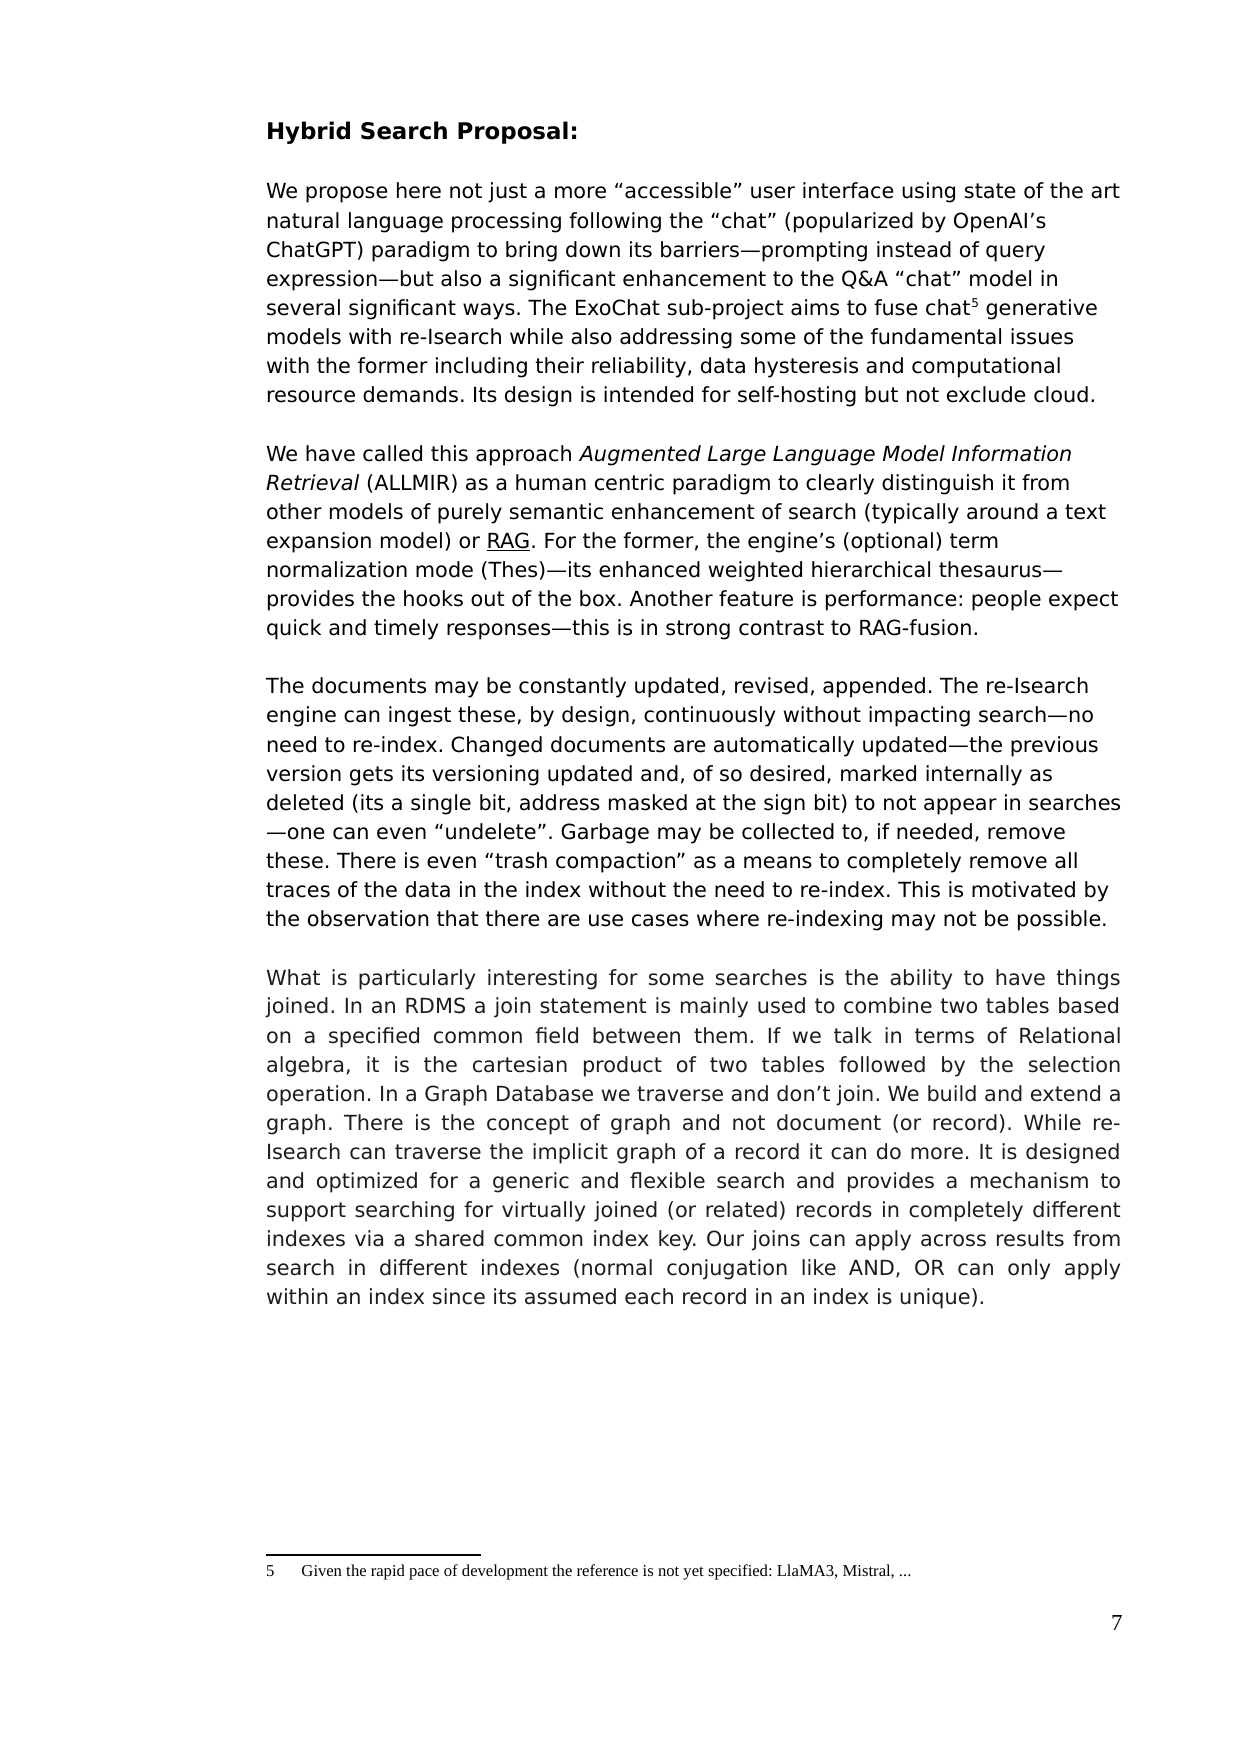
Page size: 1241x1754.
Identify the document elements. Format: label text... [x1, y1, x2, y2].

text The documents may be constantly updated, revised, appended. The re-Isearch engine can ingest these, by design, continuously without impacting search—no need to re-index. Changed documents are automatically updated—the previous version gets its versioning updated and, of so desired, marked internally as deleted (its a single bit, address masked at the sign bit) to not appear in searches—one can even “undelete”. Garbage may be collected to, if needed, remove these. There is even “trash compaction” as a means to completely remove all traces of the data in the index without the need to re-index. This is motivated by the observation that there are use cases where re-indexing may not be possible. [266, 674, 1122, 931]
text We have called this approach Augmented Large Language Model Information Retrieval (ALLMIR) as a human centric paradigm to clearly distinguish it from other models of purely semantic enhancement of search (typically around a text expansion model) or RAG. For the former, the engine’s (optional) term normalization mode (Thes)—its enhanced weighted hierarchical thesaurus—provides the hooks out of the box. Another feature is performance: people expect quick and timely responses—this is in strong contrast to RAG-fusion. [266, 442, 1122, 640]
text Hybrid Search Proposal: [266, 118, 1122, 145]
text What is particularly interesting for some searches is the ability to have things joined. In an RDMS a join statement is mainly used to combine two tables based on a specified common field between them. If we talk in terms of Relational algebra, it is the cartesian product of two tables followed by the selection operation. In a Graph Database we traverse and don’t join. We build and extend a graph. There is the concept of graph and not document (or record). While re-Isearch can traverse the implicit graph of a record it can do more. It is designed and optimized for a generic and flexible search and provides a mechanism to support searching for virtually joined (or related) records in completely different indexes via a shared common index key. Our joins can apply across results from search in different indexes (normal conjugation like AND, OR can only apply within an index since its assumed each record in an index is unique). [266, 966, 1122, 1309]
text We propose here not just a more “accessible” user interface using state of the art natural language processing following the “chat” (popularized by OpenAI’s ChatGPT) paradigm to bring down its barriers—prompting instead of query expression—but also a significant enhancement to the Q&A “chat” model in several significant ways. The ExoChat sub-project aims to fuse chat generative models with re-Isearch while also addressing some of the fundamental issues with the former including their reliability, data hysteresis and computational resource demands. Its design is intended for self-hosting but not exclude cloud. [266, 179, 1122, 407]
text Given the rapid pace of development the reference is not yet specified: LlaMA3, Mistral, ... [266, 1561, 1122, 1580]
